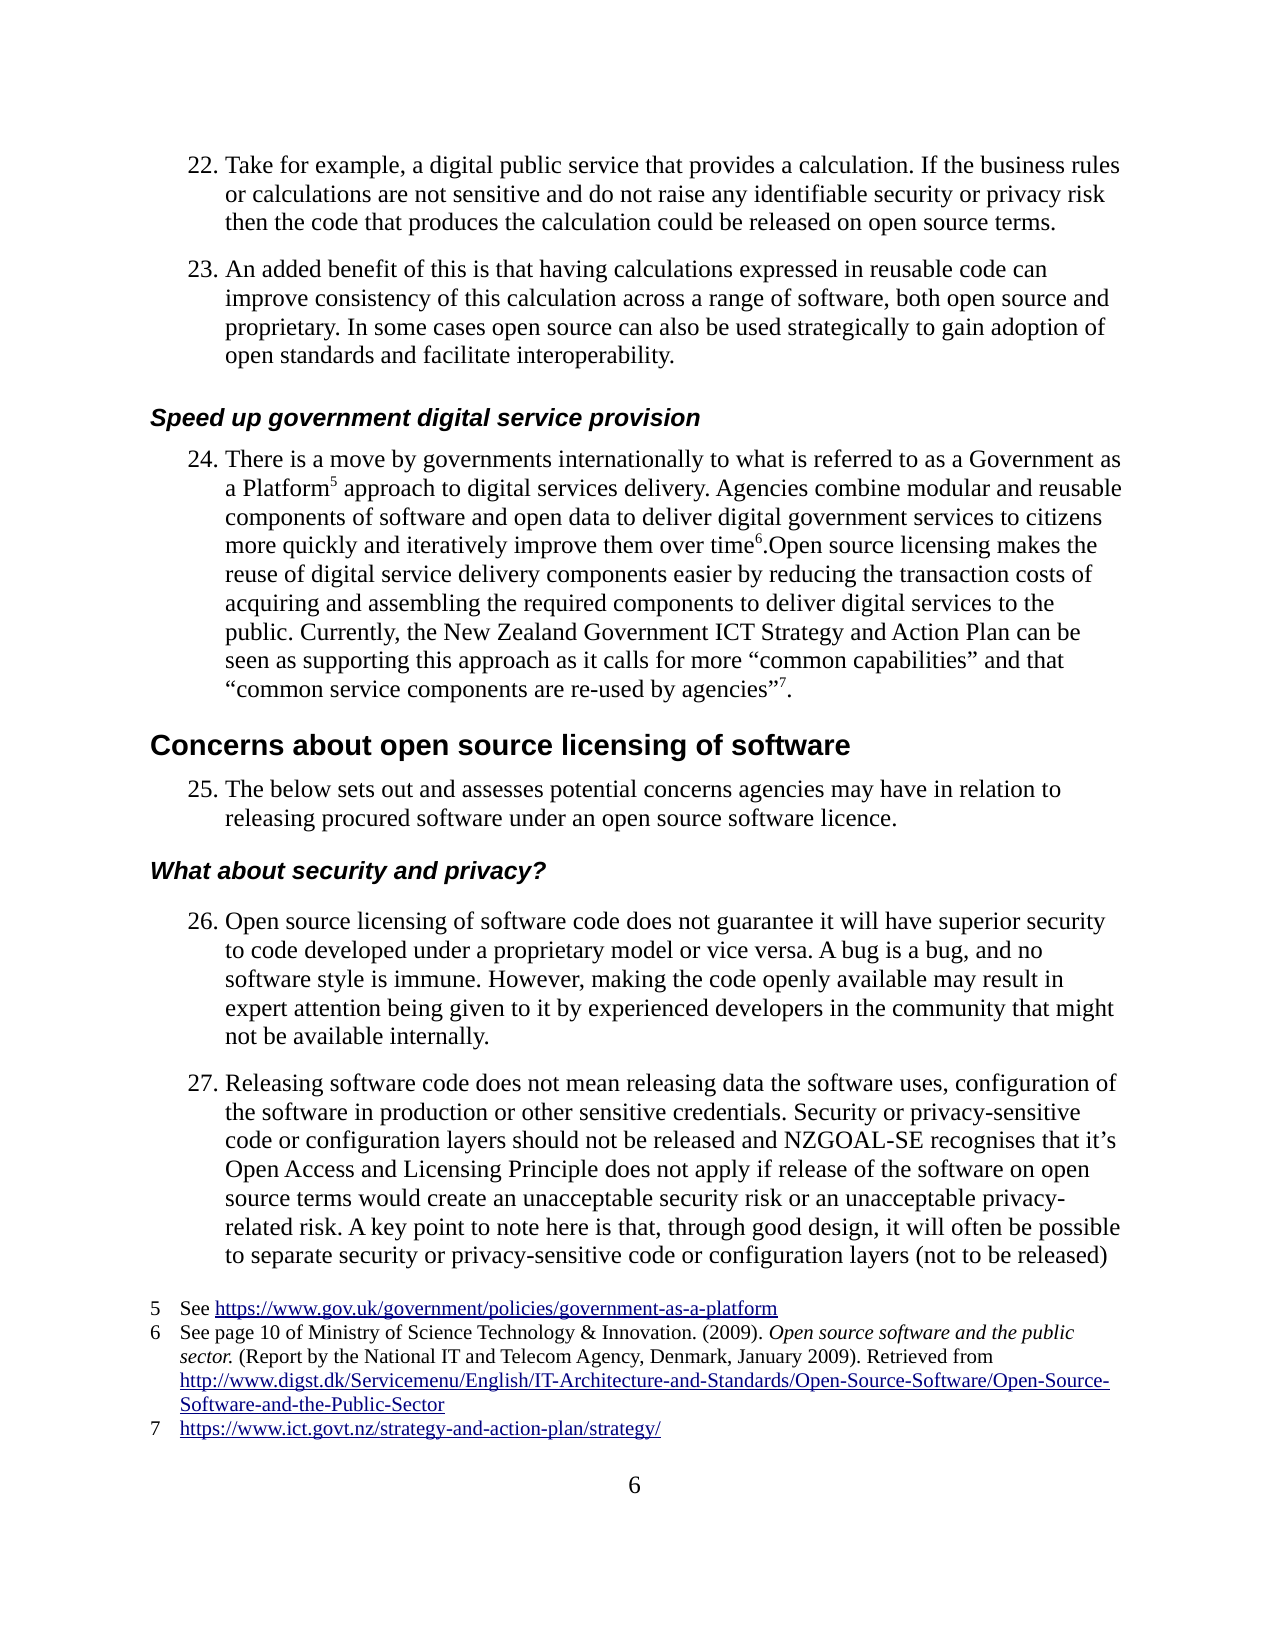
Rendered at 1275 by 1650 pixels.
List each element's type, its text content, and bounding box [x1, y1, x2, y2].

list https://www.ict.govt.nz/strategy-and-action-plan/strategy/ [150, 1416, 1125, 1440]
list Releasing software code does not mean releasing data the software uses, configuration of the software in production or other sensitive credentials. Security or privacy-sensitive code or configuration layers should not be released and NZGOAL-SE recognises that it’s Open Access and Licensing Principle does not apply if release of the software on open source terms would create an unacceptable security risk or an unacceptable privacy-related risk. A key point to note here is that, through good design, it will often be possible to separate security or privacy-sensitive code or configuration layers (not to be released) [187, 1068, 1125, 1269]
subtitle What about security and privacy? [150, 856, 1125, 885]
list The below sets out and assesses potential concerns agencies may have in relation to releasing procured software under an open source software licence. [187, 774, 1125, 831]
list Take for example, a digital public service that provides a calculation. If the business rules or calculations are not sensitive and do not raise any identifiable security or privacy risk then the code that produces the calculation could be released on open source terms. [187, 150, 1125, 236]
list An added benefit of this is that having calculations expressed in reusable code can improve consistency of this calculation across a range of software, both open source and proprietary. In some cases open source can also be used strategically to gain adoption of open standards and facilitate interoperability. [187, 254, 1125, 369]
list See page 10 of Ministry of Science Technology & Innovation. (2009). Open source software and the public sector. (Report by the National IT and Telecom Agency, Denmark, January 2009). Retrieved from http://www.digst.dk/Servicemenu/English/IT-Architecture-and-Standards/Open-Source-Software/Open-Source-Software-and-the-Public-Sector [150, 1320, 1125, 1416]
subtitle Concerns about open source licensing of software [150, 728, 1125, 761]
subtitle Speed up government digital service provision [150, 403, 1125, 432]
list See https://www.gov.uk/government/policies/government-as-a-platform [150, 1296, 1125, 1320]
list Open source licensing of software code does not guarantee it will have superior security to code developed under a proprietary model or vice versa. A bug is a bug, and no software style is immune. However, making the code openly available may result in expert attention being given to it by experienced developers in the community that might not be available internally. [187, 906, 1125, 1050]
list There is a move by governments internationally to what is referred to as a Government as a Platform approach to digital services delivery. Agencies combine modular and reusable components of software and open data to deliver digital government services to citizens more quickly and iteratively improve them over time.Open source licensing makes the reuse of digital service delivery components easier by reducing the transaction costs of acquiring and assembling the required components to deliver digital services to the public. Currently, the New Zealand Government ICT Strategy and Action Plan can be seen as supporting this approach as it calls for more “common capabilities” and that “common service components are re-used by agencies”. [187, 444, 1125, 703]
